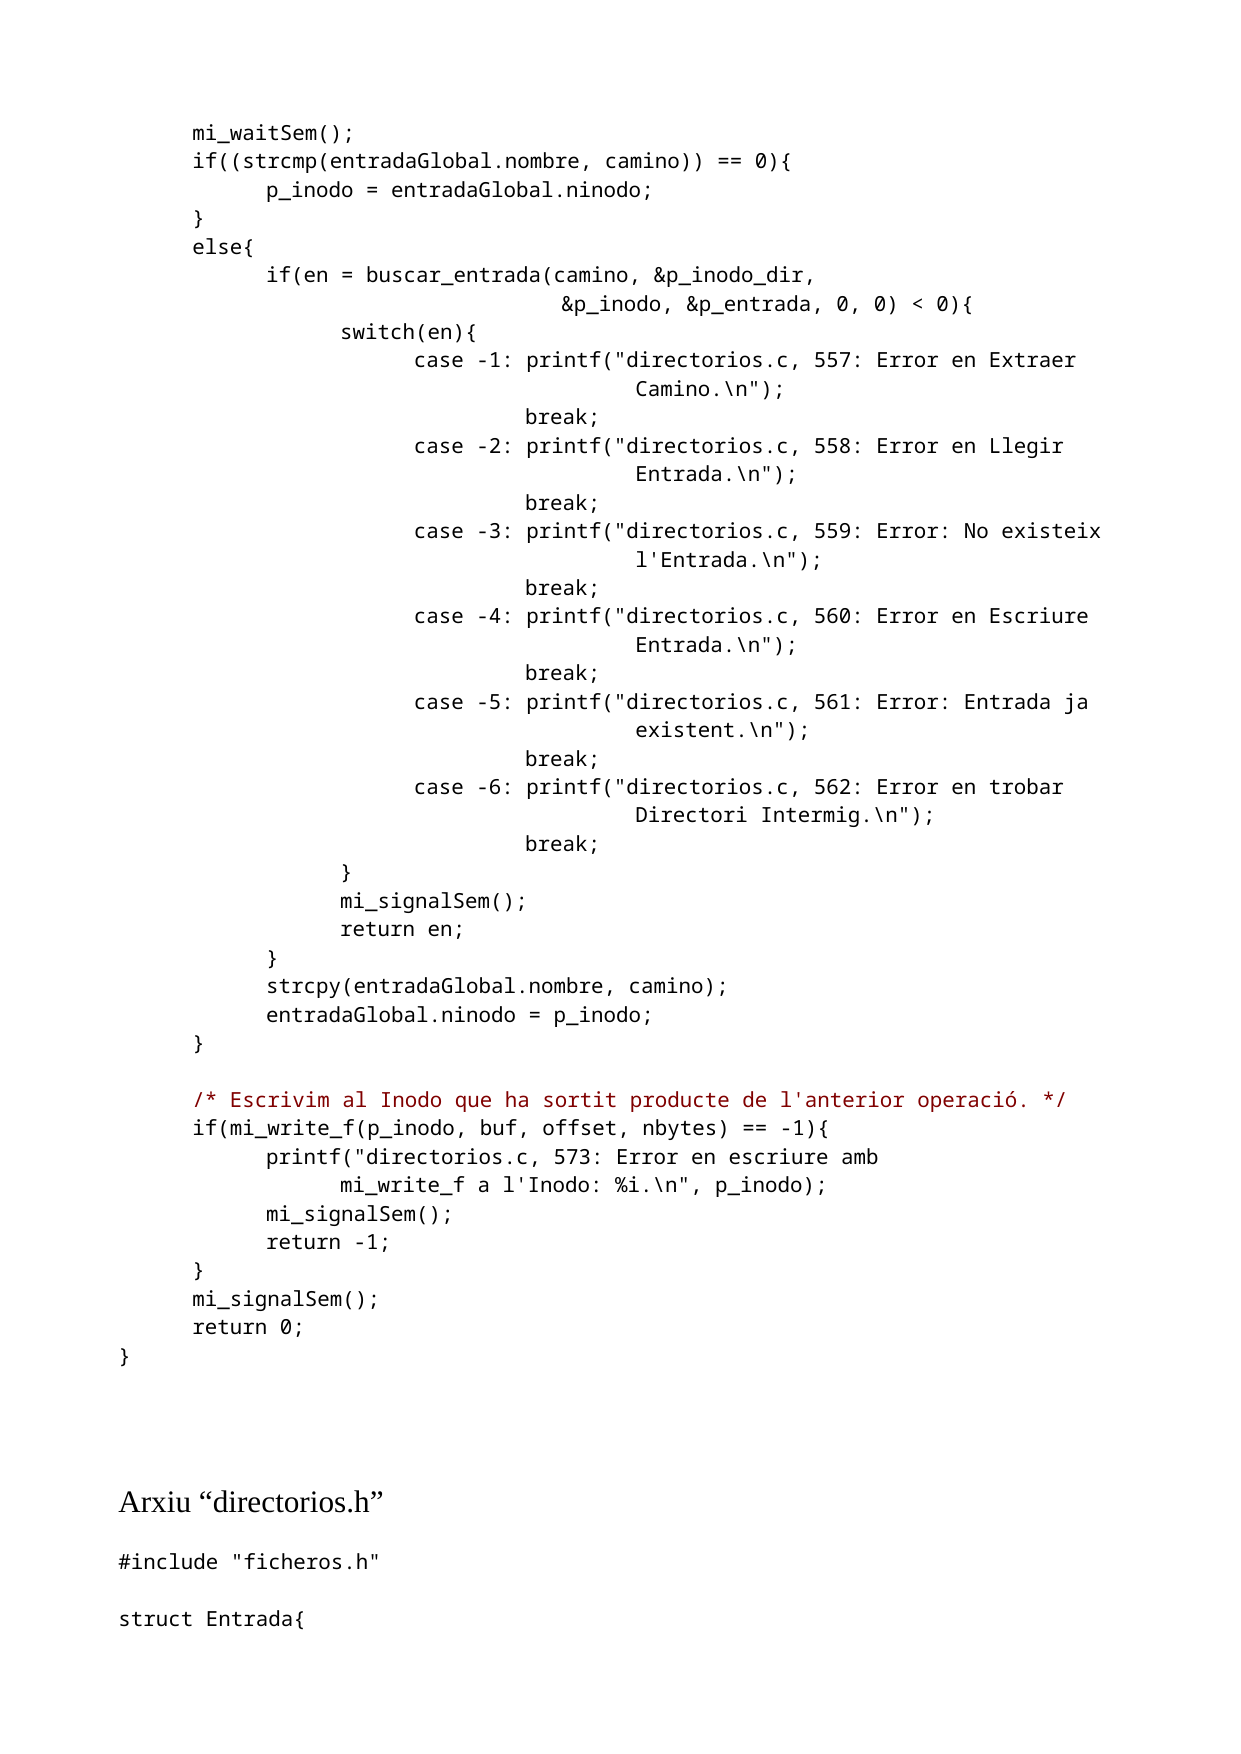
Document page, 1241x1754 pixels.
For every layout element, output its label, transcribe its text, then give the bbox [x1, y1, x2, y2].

text &p_inodo, &p_entrada, 0, 0) < 0){ [118, 289, 1122, 317]
text case -1: printf("directorios.c, 557: Error en Extraer Camino.\n"); [118, 346, 1122, 402]
text else{ [118, 232, 1122, 260]
text } [118, 1028, 1122, 1057]
text entradaGlobal.ninodo = p_inodo; [118, 1000, 1122, 1028]
text case -3: printf("directorios.c, 559: Error: No existeix l'Entrada.\n"); [118, 516, 1122, 573]
text case -2: printf("directorios.c, 558: Error en Llegir Entrada.\n"); [118, 431, 1122, 488]
text break; [118, 488, 1122, 516]
text return en; [118, 914, 1122, 943]
text } [118, 203, 1122, 232]
text break; [118, 573, 1122, 602]
text mi_waitSem(); [118, 118, 1122, 147]
text mi_write_f a l'Inodo: %i.\n", p_inodo); [118, 1170, 1122, 1199]
text strcpy(entradaGlobal.nombre, camino); [118, 971, 1122, 1000]
text Arxiu “directorios.h” [118, 1483, 1122, 1519]
text struct Entrada{ [118, 1604, 1122, 1633]
text } [118, 943, 1122, 971]
text mi_signalSem(); [118, 1199, 1122, 1227]
text printf("directorios.c, 573: Error en escriure amb [118, 1142, 1122, 1170]
text p_inodo = entradaGlobal.ninodo; [118, 175, 1122, 203]
text if(en = buscar_entrada(camino, &p_inodo_dir, [118, 260, 1122, 289]
text return 0; [118, 1312, 1122, 1341]
text break; [118, 402, 1122, 431]
text case -6: printf("directorios.c, 562: Error en trobar Directori Intermig.\n"); [118, 772, 1122, 829]
text return -1; [118, 1227, 1122, 1256]
text break; [118, 658, 1122, 687]
text #include "ficheros.h" [118, 1547, 1122, 1576]
text mi_signalSem(); [118, 886, 1122, 914]
text /* Escrivim al Inodo que ha sortit producte de l'anterior operació. */ [118, 1085, 1122, 1113]
text case -4: printf("directorios.c, 560: Error en Escriure Entrada.\n"); [118, 602, 1122, 658]
text } [118, 1341, 1122, 1369]
text switch(en){ [118, 317, 1122, 346]
text } [118, 1256, 1122, 1284]
text break; [118, 829, 1122, 857]
text if((strcmp(entradaGlobal.nombre, camino)) == 0){ [118, 147, 1122, 175]
text if(mi_write_f(p_inodo, buf, offset, nbytes) == -1){ [118, 1113, 1122, 1142]
text break; [118, 744, 1122, 772]
text case -5: printf("directorios.c, 561: Error: Entrada ja existent.\n"); [118, 687, 1122, 744]
text } [118, 857, 1122, 886]
text mi_signalSem(); [118, 1284, 1122, 1312]
